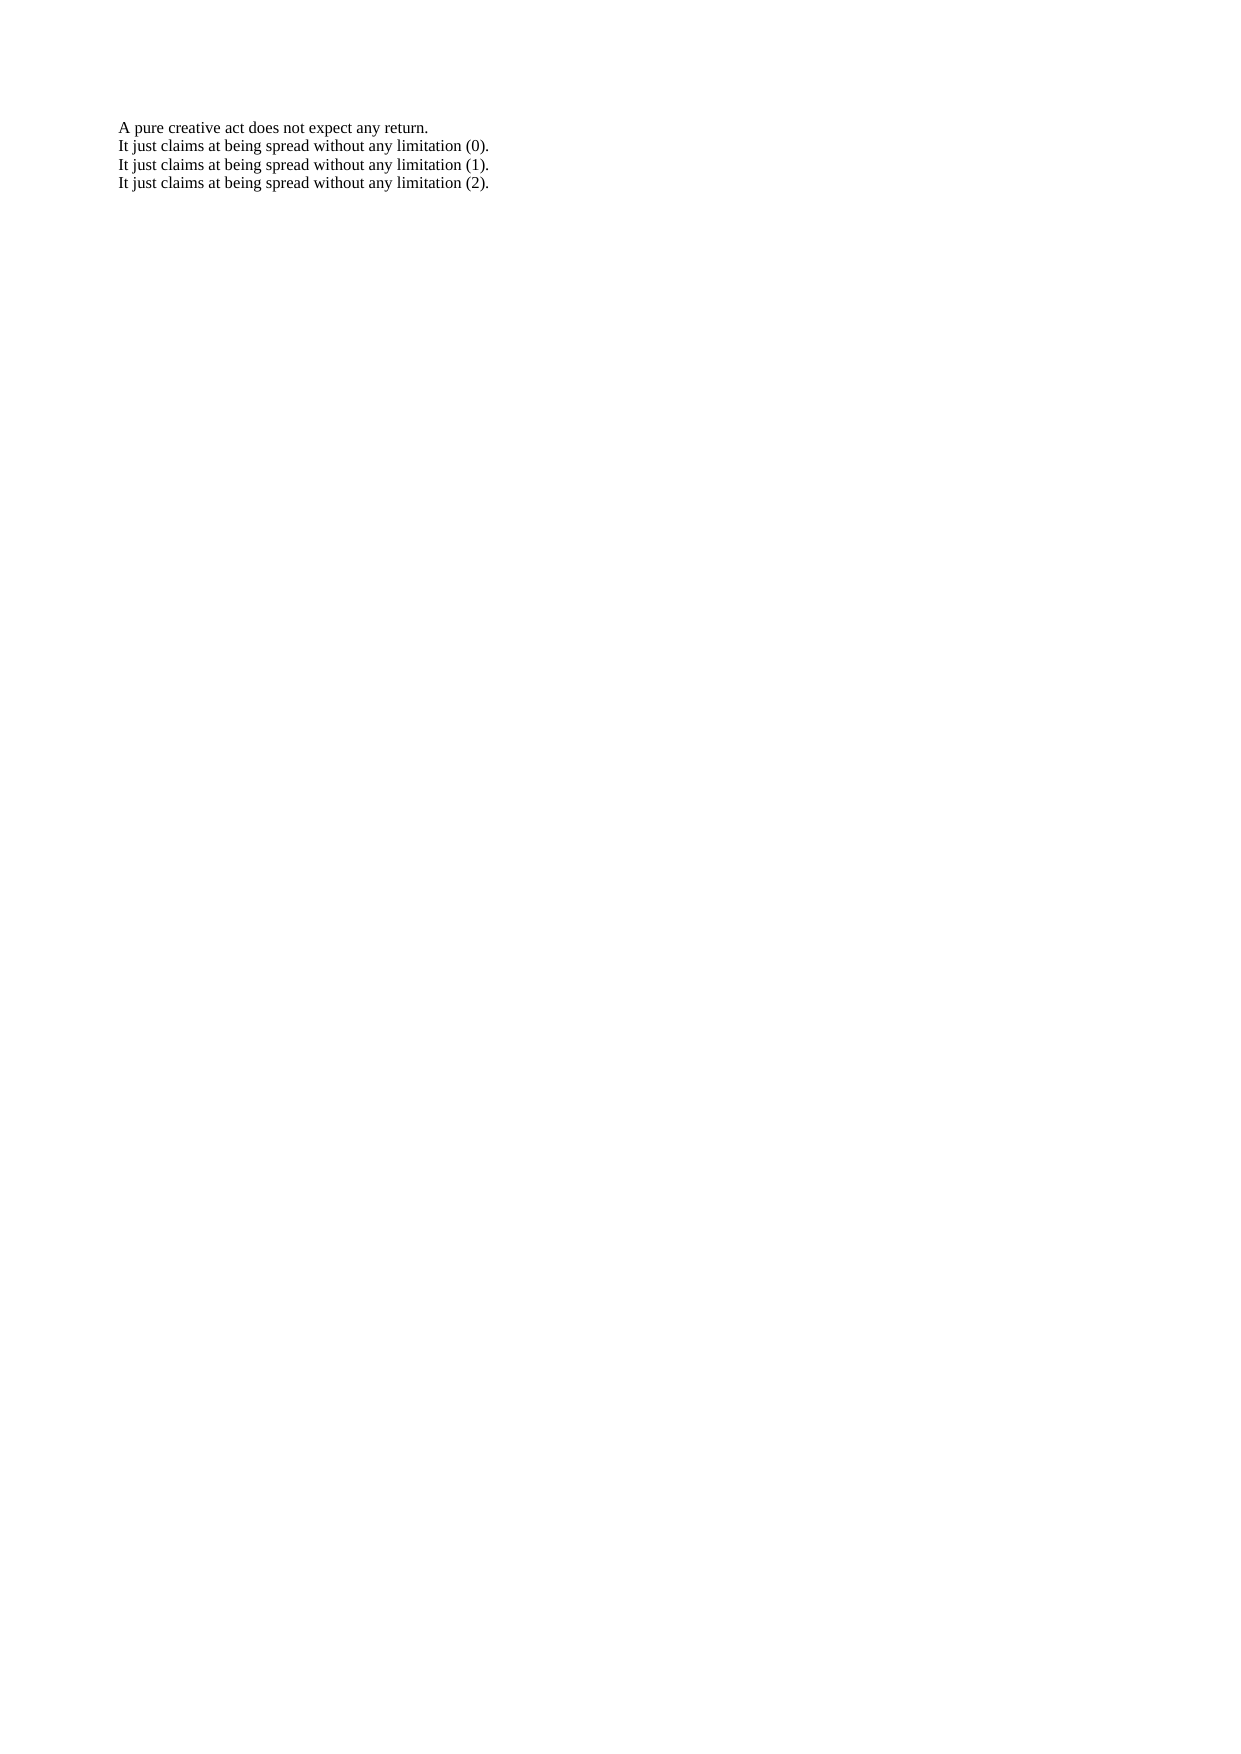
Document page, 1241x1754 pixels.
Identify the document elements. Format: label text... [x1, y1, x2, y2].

text It just claims at being spread without any limitation (1). [118, 155, 1122, 173]
text A pure creative act does not expect any return. [118, 118, 1122, 137]
text It just claims at being spread without any limitation (2). [118, 173, 1122, 192]
text It just claims at being spread without any limitation (0). [118, 137, 1122, 155]
